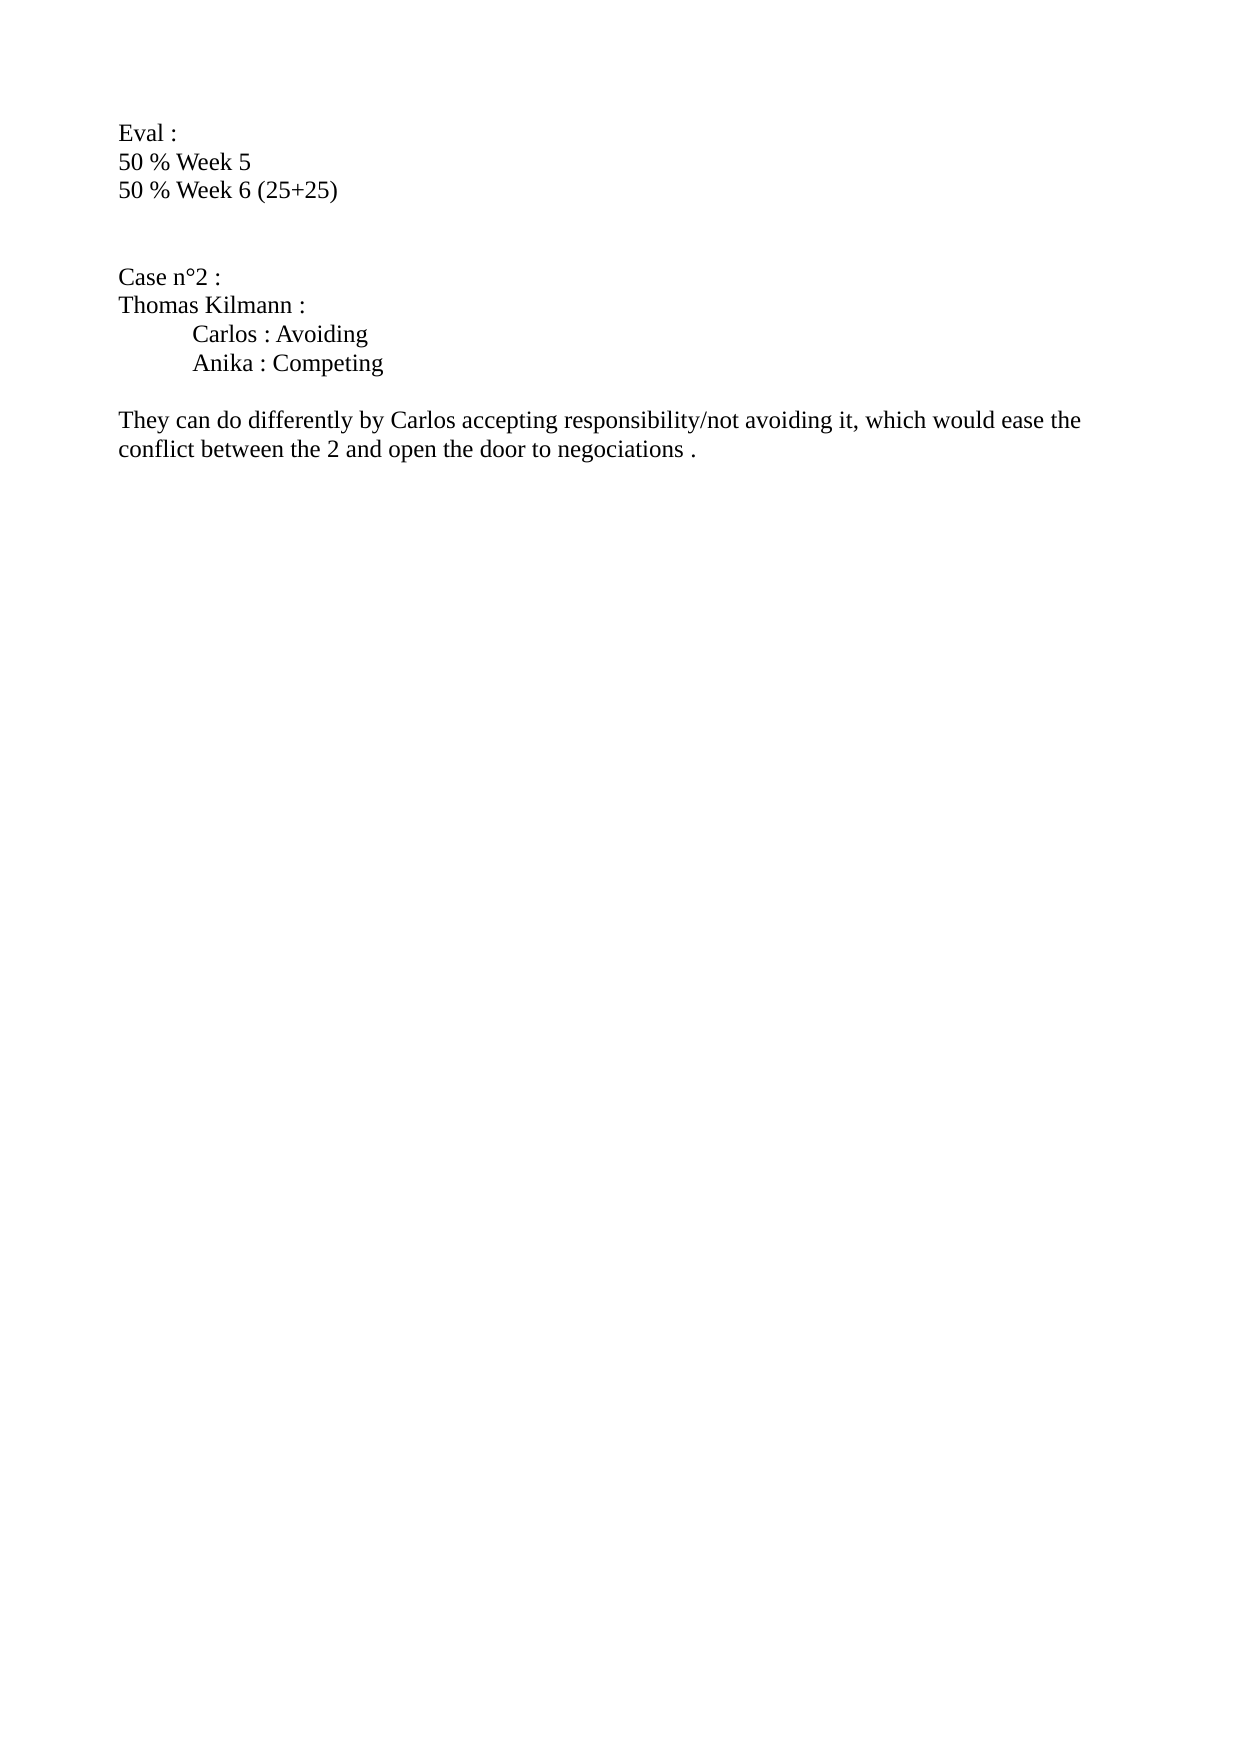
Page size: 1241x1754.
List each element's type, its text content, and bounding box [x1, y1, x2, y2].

text 50 % Week 5 [118, 147, 1122, 176]
text Thomas Kilmann : [118, 291, 1122, 319]
text Eval : [118, 118, 1122, 147]
text Case n°2 : [118, 262, 1122, 291]
text They can do differently by Carlos accepting responsibility/not avoiding it, which would ease the conflict between the 2 and open the door to negociations . [118, 406, 1122, 463]
text Carlos : Avoiding [118, 319, 1122, 348]
text Anika : Competing [118, 348, 1122, 377]
text 50 % Week 6 (25+25) [118, 176, 1122, 204]
